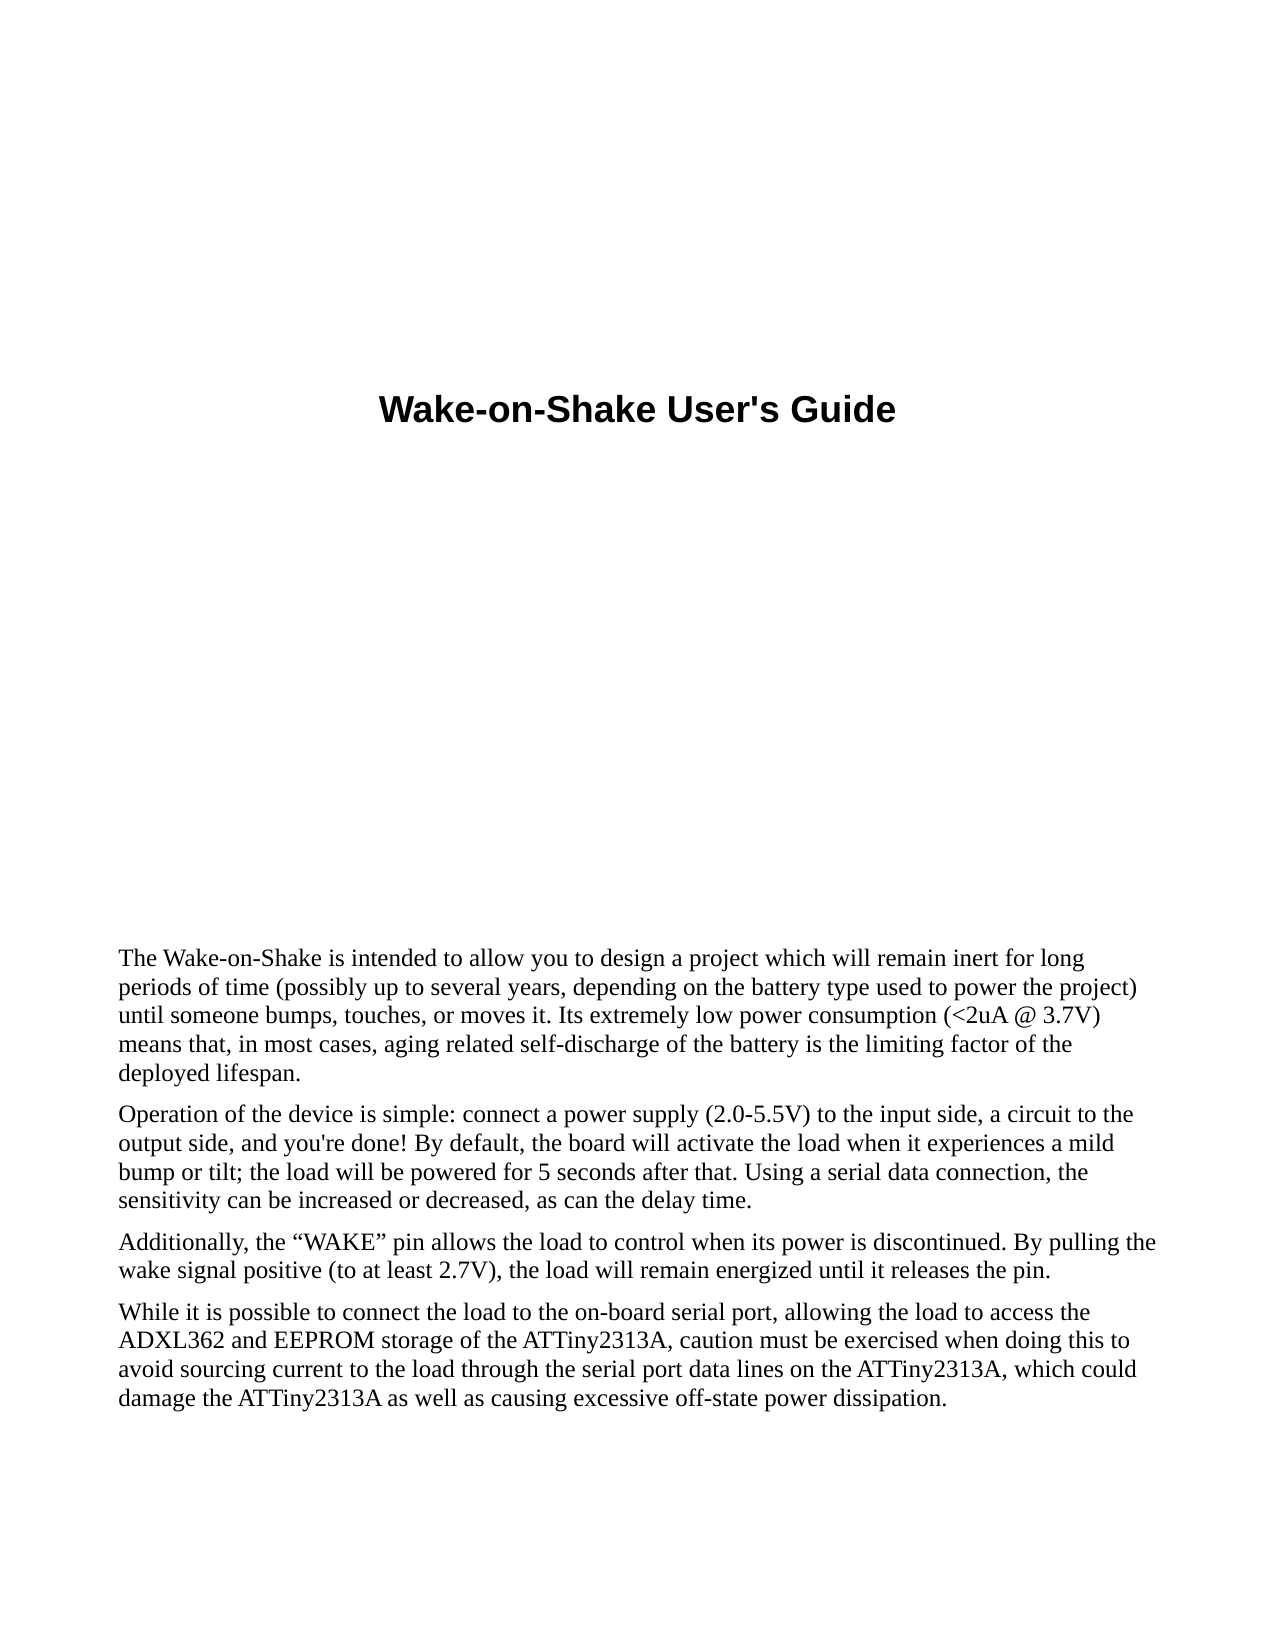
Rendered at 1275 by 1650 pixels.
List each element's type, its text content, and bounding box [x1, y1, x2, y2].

subtitle Wake-on-Shake User's Guide [118, 387, 1157, 430]
text While it is possible to connect the load to the on-board serial port, allowing the load to access the ADXL362 and EEPROM storage of the ATTiny2313A, caution must be exercised when doing this to avoid sourcing current to the load through the serial port data lines on the ATTiny2313A, which could damage the ATTiny2313A as well as causing excessive off-state power dissipation. [118, 1297, 1157, 1412]
text Operation of the device is simple: connect a power supply (2.0-5.5V) to the input side, a circuit to the output side, and you're done! By default, the board will activate the load when it experiences a mild bump or tilt; the load will be powered for 5 seconds after that. Using a serial data connection, the sensitivity can be increased or decreased, as can the delay time. [118, 1099, 1157, 1214]
text The Wake-on-Shake is intended to allow you to design a project which will remain inert for long periods of time (possibly up to several years, depending on the battery type used to power the project) until someone bumps, touches, or moves it. Its extremely low power consumption (<2uA @ 3.7V) means that, in most cases, aging related self-discharge of the battery is the limiting factor of the deployed lifespan. [118, 943, 1157, 1087]
text Additionally, the “WAKE” pin allows the load to control when its power is discontinued. By pulling the wake signal positive (to at least 2.7V), the load will remain energized until it releases the pin. [118, 1227, 1157, 1284]
